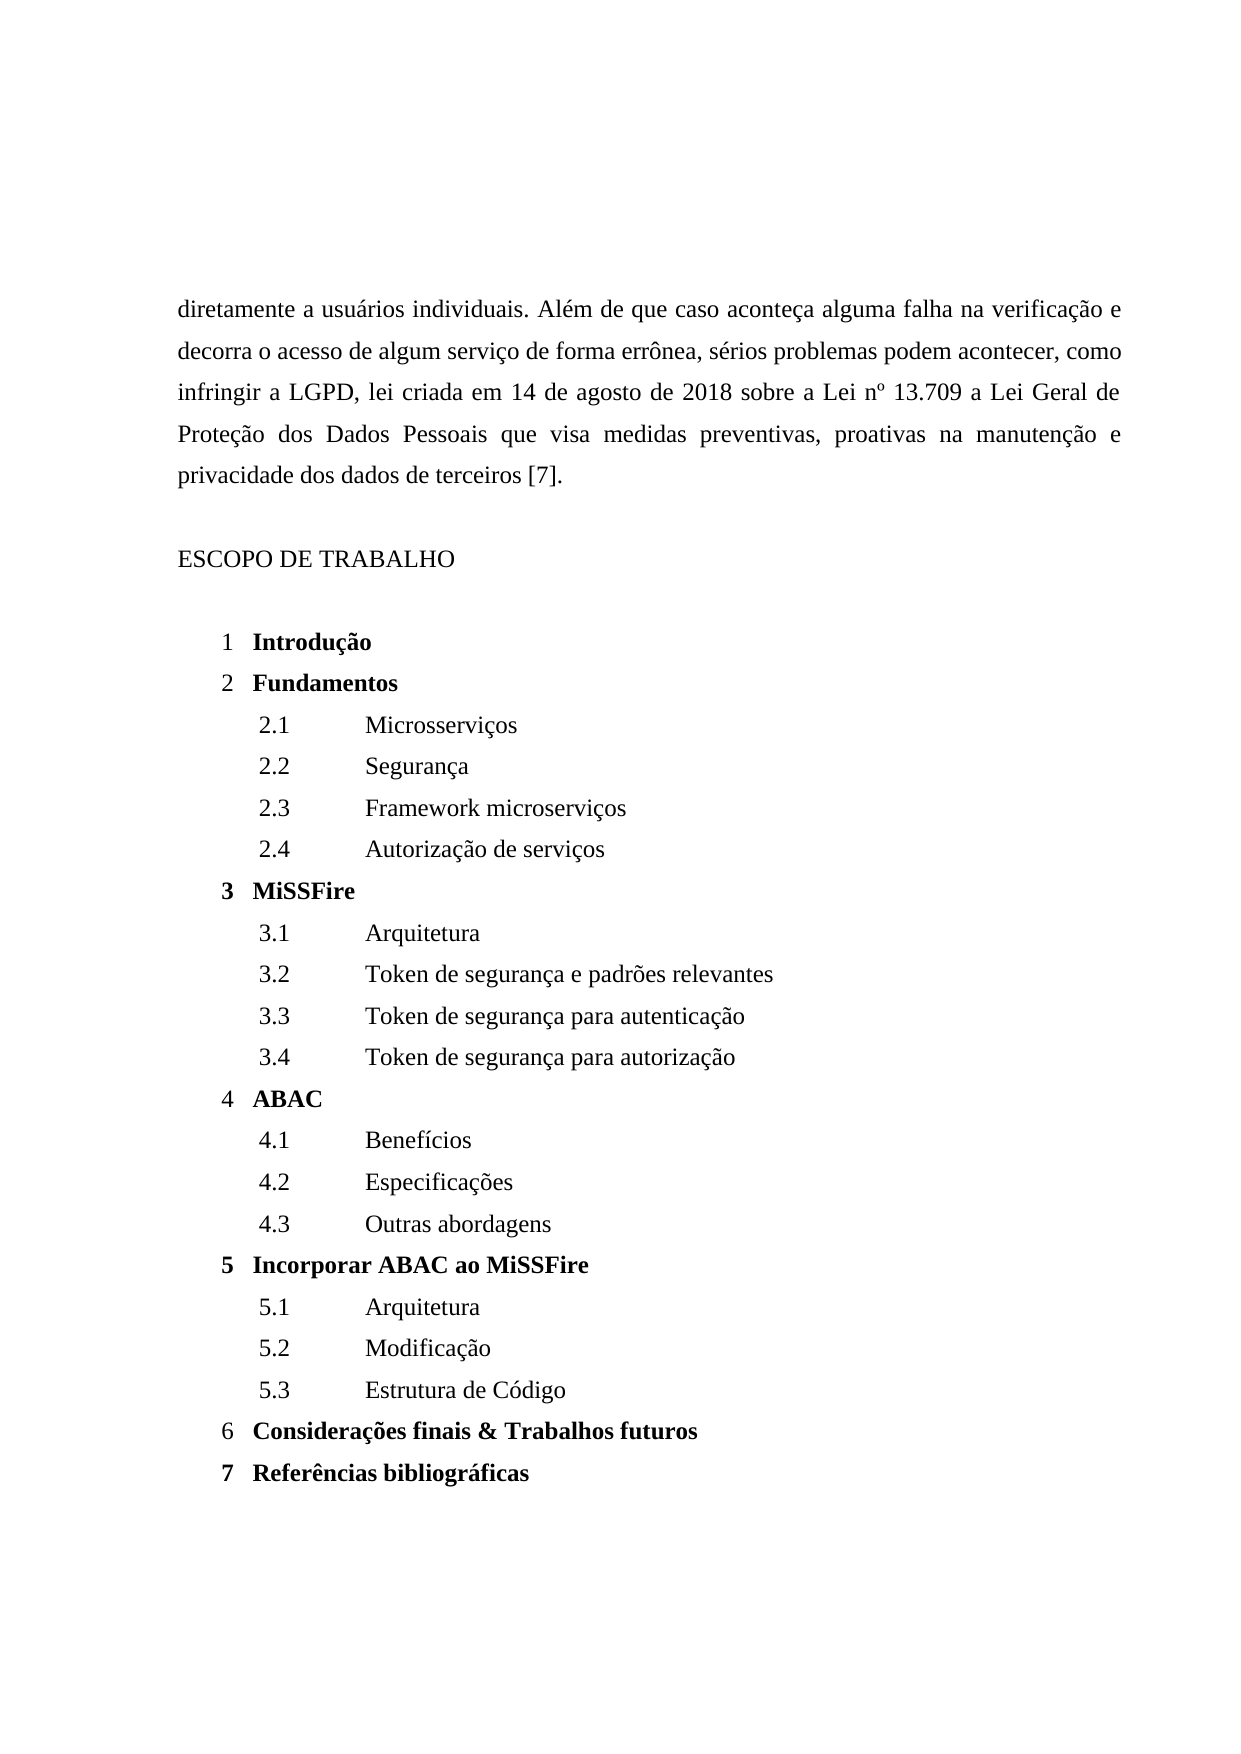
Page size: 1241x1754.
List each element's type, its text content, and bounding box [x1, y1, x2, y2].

list Segurança [252, 752, 1122, 780]
list Token de segurança para autorização [252, 1043, 1122, 1071]
list Estrutura de Código [252, 1376, 1122, 1404]
list Autorização de serviços [252, 836, 1122, 863]
list Fundamentos [215, 669, 1122, 697]
list Outras abordagens [252, 1210, 1122, 1237]
list Microsserviços [252, 711, 1122, 739]
list Especificações [252, 1168, 1122, 1196]
text diretamente a usuários individuais. Além de que caso aconteça alguma falha na verificação e decorra o acesso de algum serviço de forma errônea, sérios problemas podem acontecer, como infringir a LGPD, lei criada em 14 de agosto de 2018 sobre a Lei nº 13.709 a Lei Geral de Proteção dos Dados Pessoais que visa medidas preventivas, proativas na manutenção e privacidade dos dados de terceiros [7]. [177, 295, 1122, 489]
list Token de segurança e padrões relevantes [252, 960, 1122, 988]
list Arquitetura [252, 1293, 1122, 1321]
list ABAC [215, 1085, 1122, 1113]
list Modificação [252, 1334, 1122, 1362]
list Benefícios [252, 1127, 1122, 1154]
list Introdução [215, 628, 1122, 656]
list Referências bibliográficas [215, 1459, 1122, 1487]
list Token de segurança para autenticação [252, 1002, 1122, 1029]
list MiSSFire [215, 877, 1122, 905]
list Arquitetura [252, 919, 1122, 946]
list Framework microserviços [252, 794, 1122, 822]
list Incorporar ABAC ao MiSSFire [215, 1251, 1122, 1279]
list Considerações finais & Trabalhos futuros [215, 1417, 1122, 1445]
text ESCOPO DE TRABALHO [177, 545, 1122, 572]
